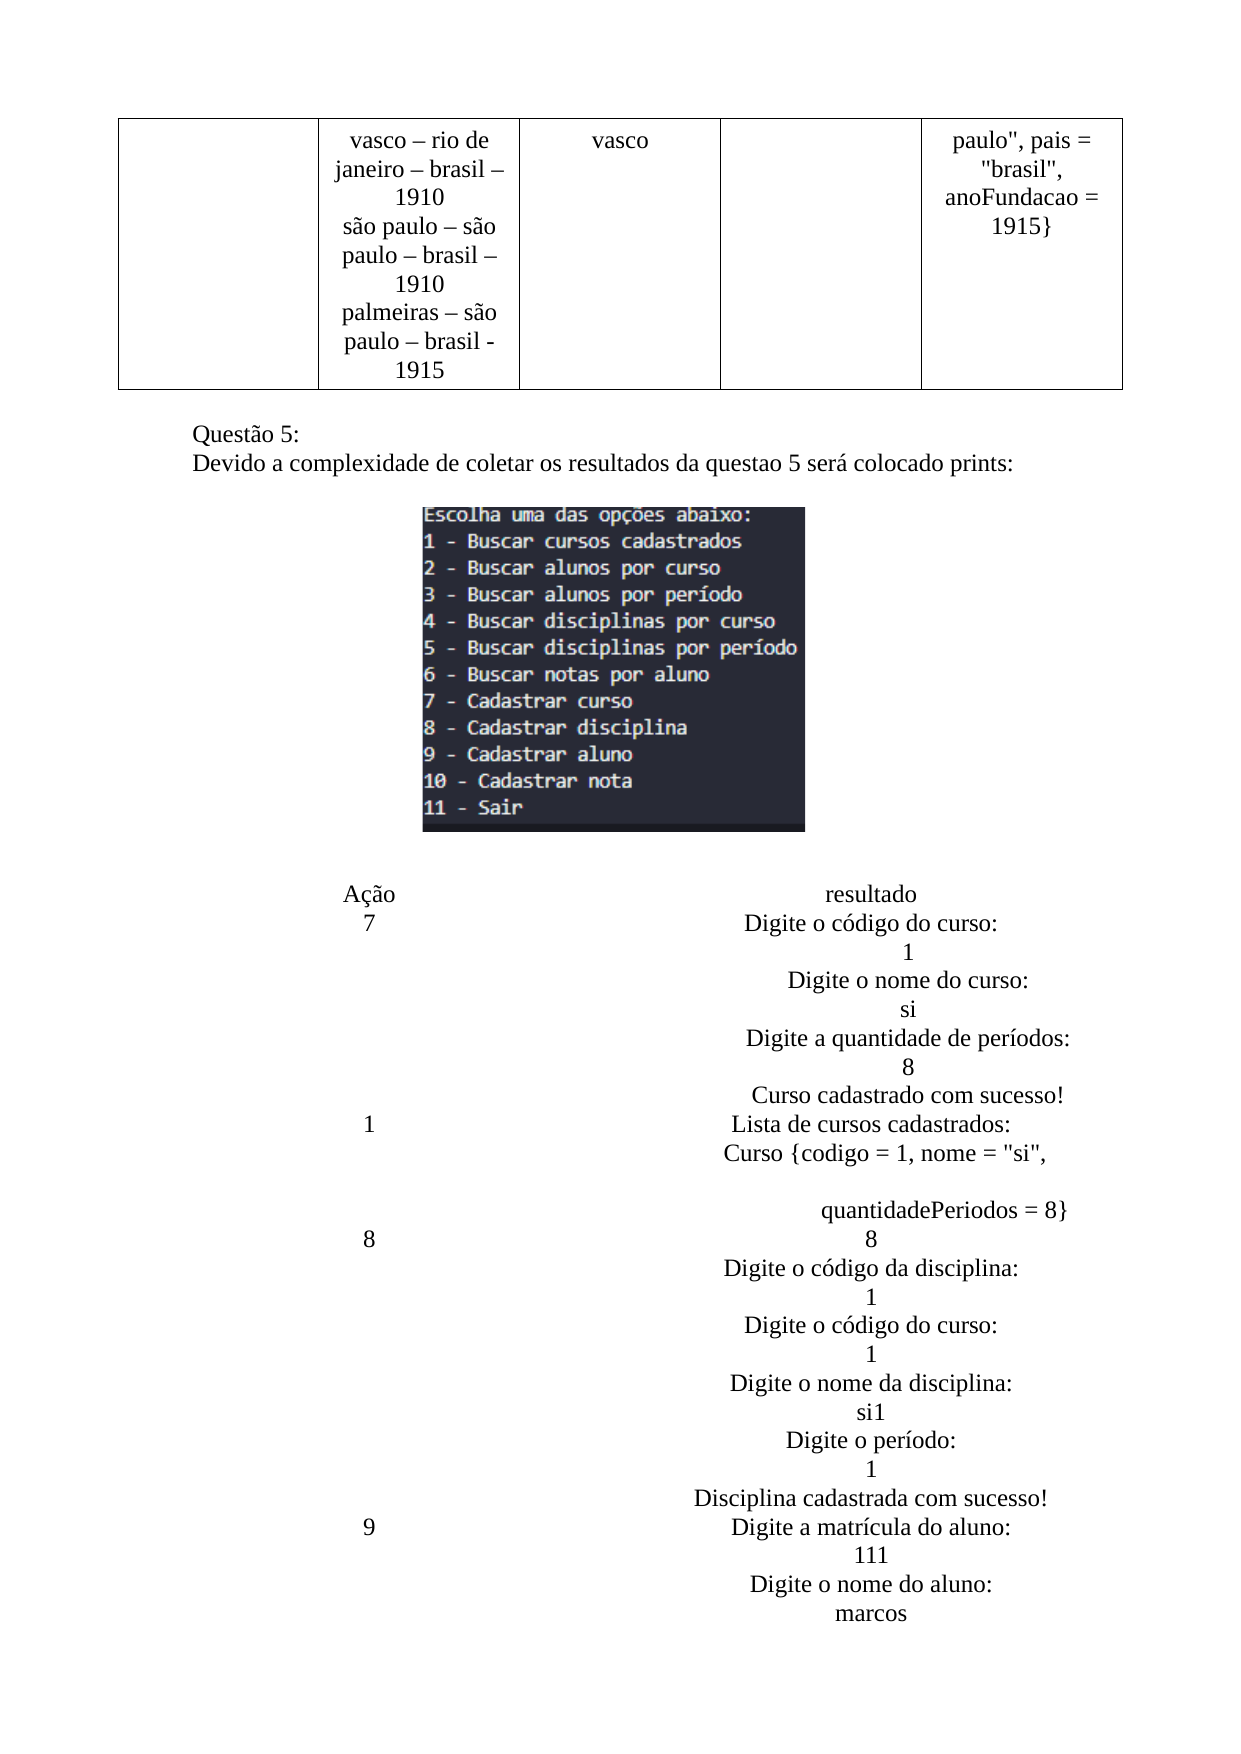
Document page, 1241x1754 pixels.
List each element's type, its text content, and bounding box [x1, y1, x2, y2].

table_header resultado [620, 879, 1122, 908]
table_cell Lista de cursos cadastrados: Curso {codigo = 1, nome = "si", quantidadePeriodos = 8} [620, 1109, 1122, 1224]
text Questão 5: [118, 419, 1122, 448]
table_header Ação [118, 879, 620, 908]
table_cell 9 [118, 1512, 620, 1627]
table_cell 8 Digite o código da disciplina: 1 Digite o código do curso: 1 Digite o nome da disciplina: si1 Digite o período: 1 Disciplina cadastrada com sucesso! [620, 1224, 1122, 1512]
table_cell [119, 119, 318, 389]
table_cell Digite a matrícula do aluno: 111 Digite o nome do aluno: marcos [620, 1512, 1122, 1627]
text Devido a complexidade de coletar os resultados da questao 5 será colocado prints: [118, 448, 1122, 477]
table_cell vasco [520, 119, 720, 389]
table_cell paulo", pais = "brasil", anoFundacao = 1915} [922, 119, 1122, 389]
picture [422, 507, 806, 832]
table_cell 7 [118, 908, 620, 1109]
table_cell 8 [118, 1224, 620, 1512]
table_cell Digite o código do curso: 1 Digite o nome do curso: si Digite a quantidade de períodos: 8 Curso cadastrado com sucesso! [620, 908, 1122, 1109]
table_cell [721, 119, 921, 389]
table_cell vasco – rio de janeiro – brasil – 1910 são paulo – são paulo – brasil – 1910 palmeiras – são paulo – brasil - 1915 [319, 119, 519, 389]
table_cell 1 [118, 1109, 620, 1224]
